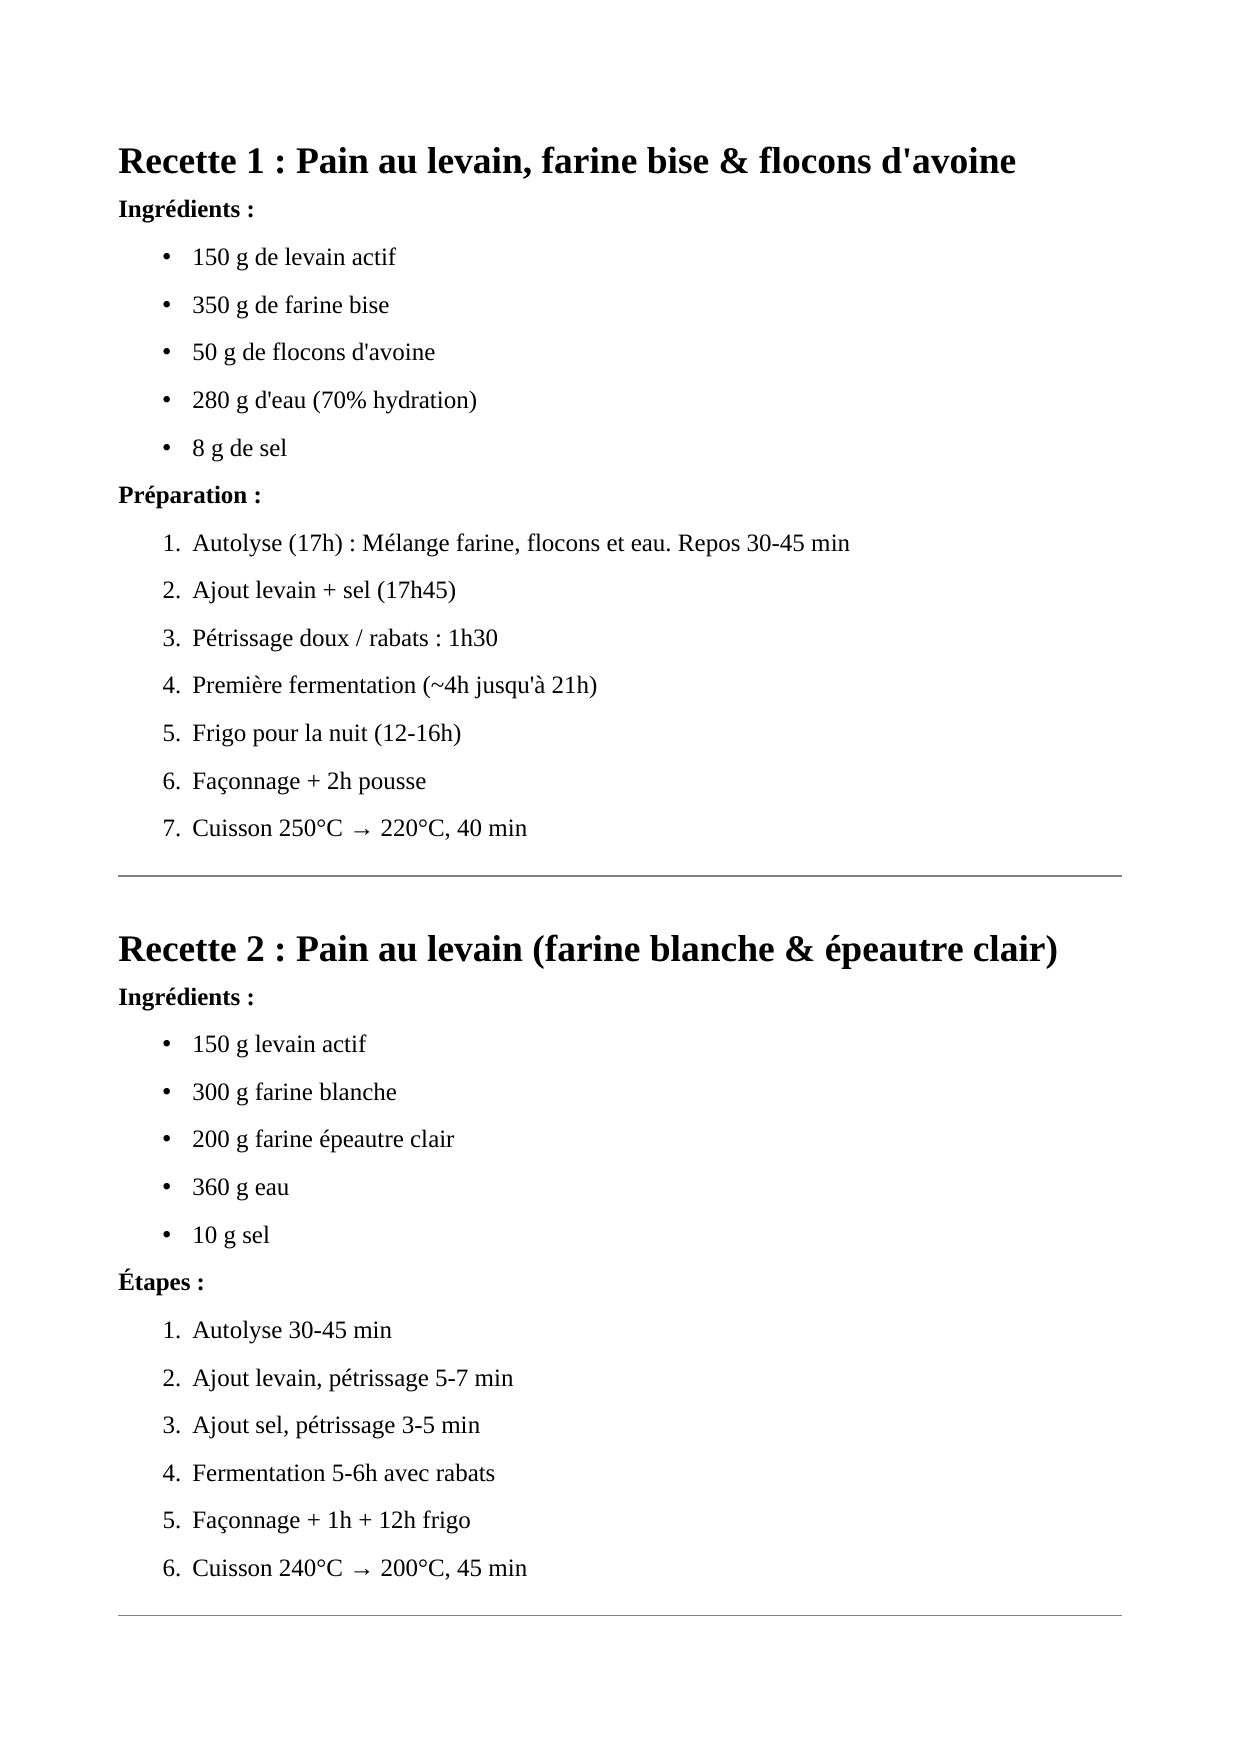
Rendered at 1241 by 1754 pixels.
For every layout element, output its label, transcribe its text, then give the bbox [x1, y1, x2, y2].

list 8 g de sel [162, 433, 1122, 461]
text Ingrédients : [118, 194, 1122, 223]
list Cuisson 250°C → 220°C, 40 min [162, 813, 1122, 842]
text Étapes : [118, 1267, 1122, 1296]
subtitle Recette 1 : Pain au levain, farine bise & flocons d'avoine [118, 139, 1122, 182]
subtitle Recette 2 : Pain au levain (farine blanche & épeautre clair) [118, 926, 1122, 969]
list Autolyse 30-45 min [162, 1315, 1122, 1344]
list 360 g eau [162, 1172, 1122, 1201]
list Autolyse (17h) : Mélange farine, flocons et eau. Repos 30-45 min [162, 528, 1122, 557]
list Ajout levain, pétrissage 5-7 min [162, 1363, 1122, 1391]
list Fermentation 5-6h avec rabats [162, 1458, 1122, 1487]
list 280 g d'eau (70% hydration) [162, 385, 1122, 414]
list 50 g de flocons d'avoine [162, 337, 1122, 366]
list Cuisson 240°C → 200°C, 45 min [162, 1553, 1122, 1582]
list Façonnage + 1h + 12h frigo [162, 1505, 1122, 1534]
text Ingrédients : [118, 982, 1122, 1011]
list Première fermentation (~4h jusqu'à 21h) [162, 671, 1122, 699]
list 10 g sel [162, 1220, 1122, 1248]
list 350 g de farine bise [162, 290, 1122, 318]
list Ajout sel, pétrissage 3-5 min [162, 1410, 1122, 1439]
list 150 g levain actif [162, 1029, 1122, 1058]
list Façonnage + 2h pousse [162, 766, 1122, 794]
list Ajout levain + sel (17h45) [162, 575, 1122, 604]
list 150 g de levain actif [162, 242, 1122, 271]
text Préparation : [118, 480, 1122, 509]
list Frigo pour la nuit (12-16h) [162, 718, 1122, 747]
list Pétrissage doux / rabats : 1h30 [162, 623, 1122, 652]
list 300 g farine blanche [162, 1077, 1122, 1106]
list 200 g farine épeautre clair [162, 1124, 1122, 1153]
